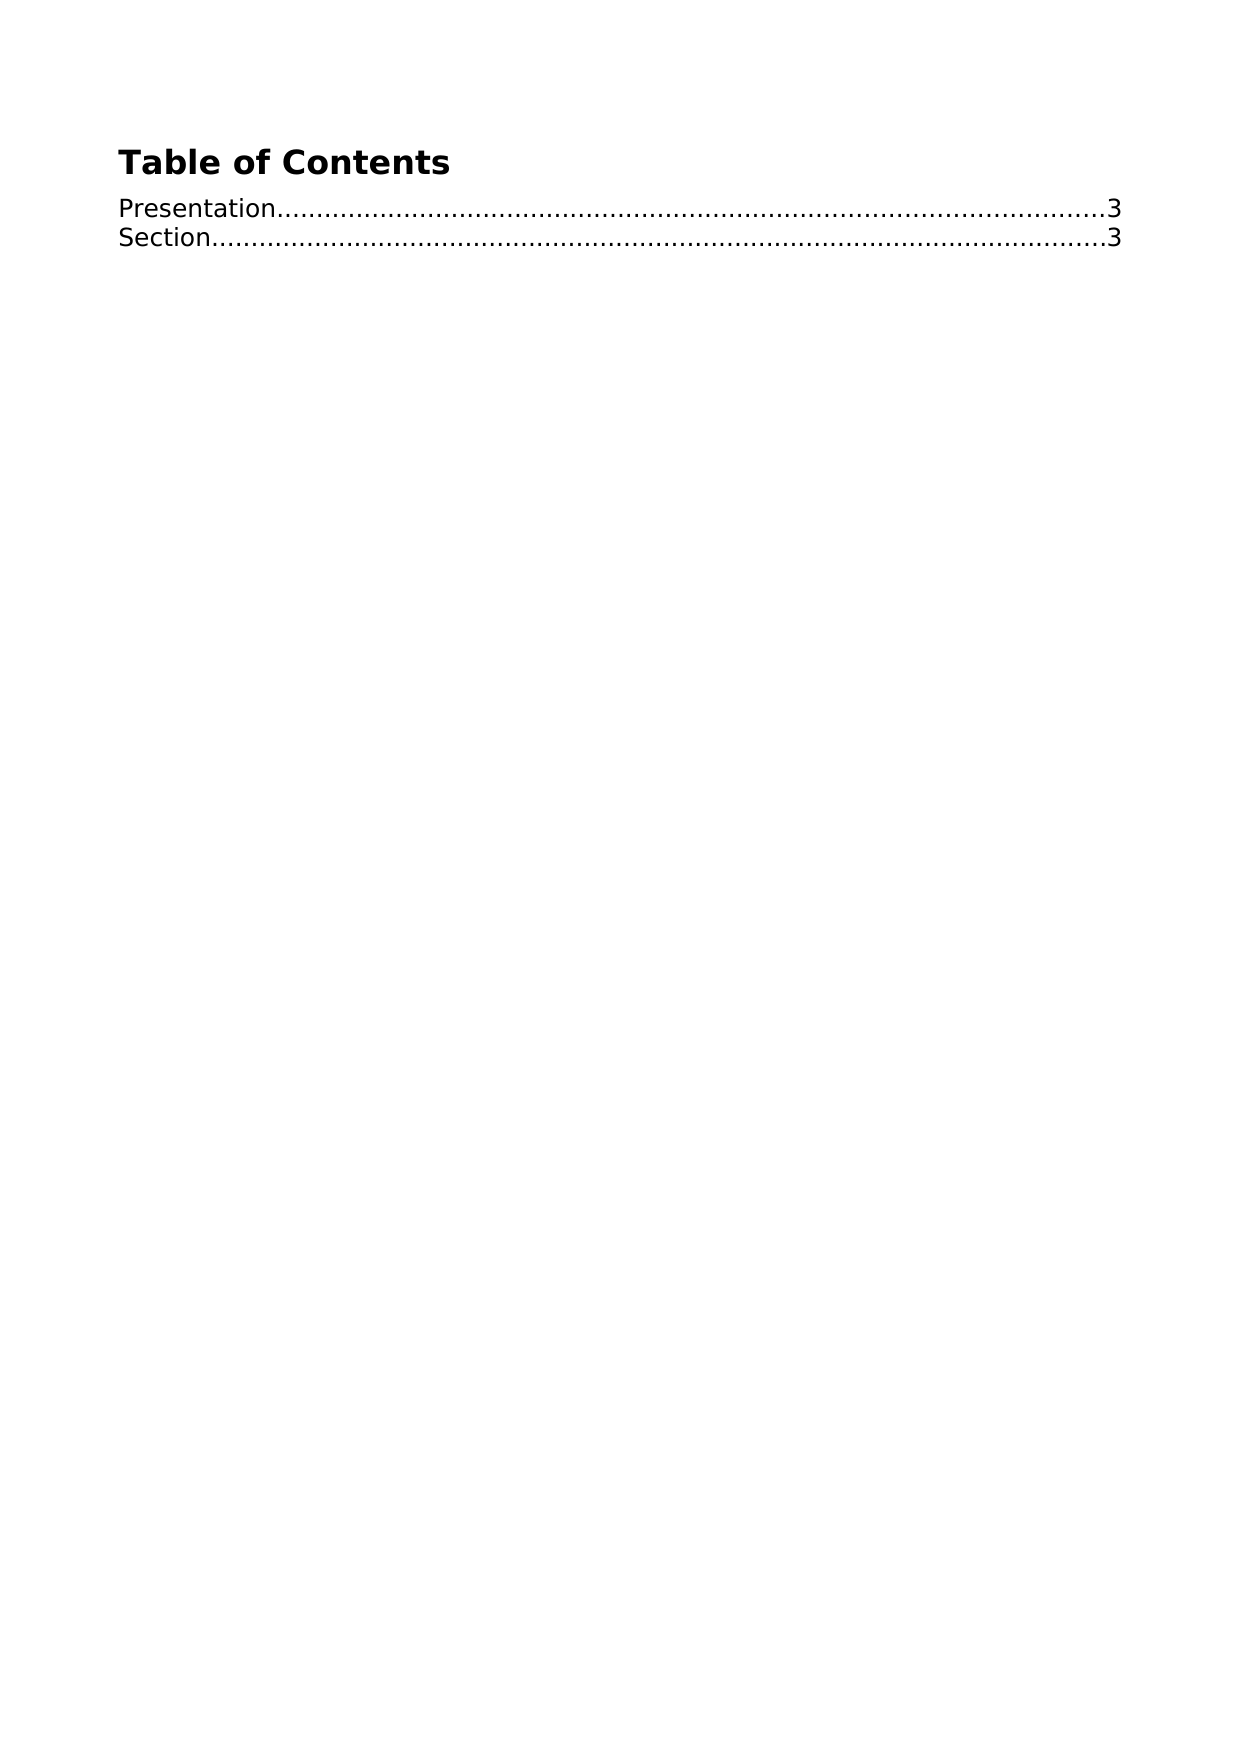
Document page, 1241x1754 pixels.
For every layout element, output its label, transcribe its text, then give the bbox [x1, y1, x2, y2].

text Section 3 [118, 224, 1122, 253]
subtitle Table of Contents [118, 143, 1122, 182]
text Presentation 3 [118, 194, 1122, 224]
